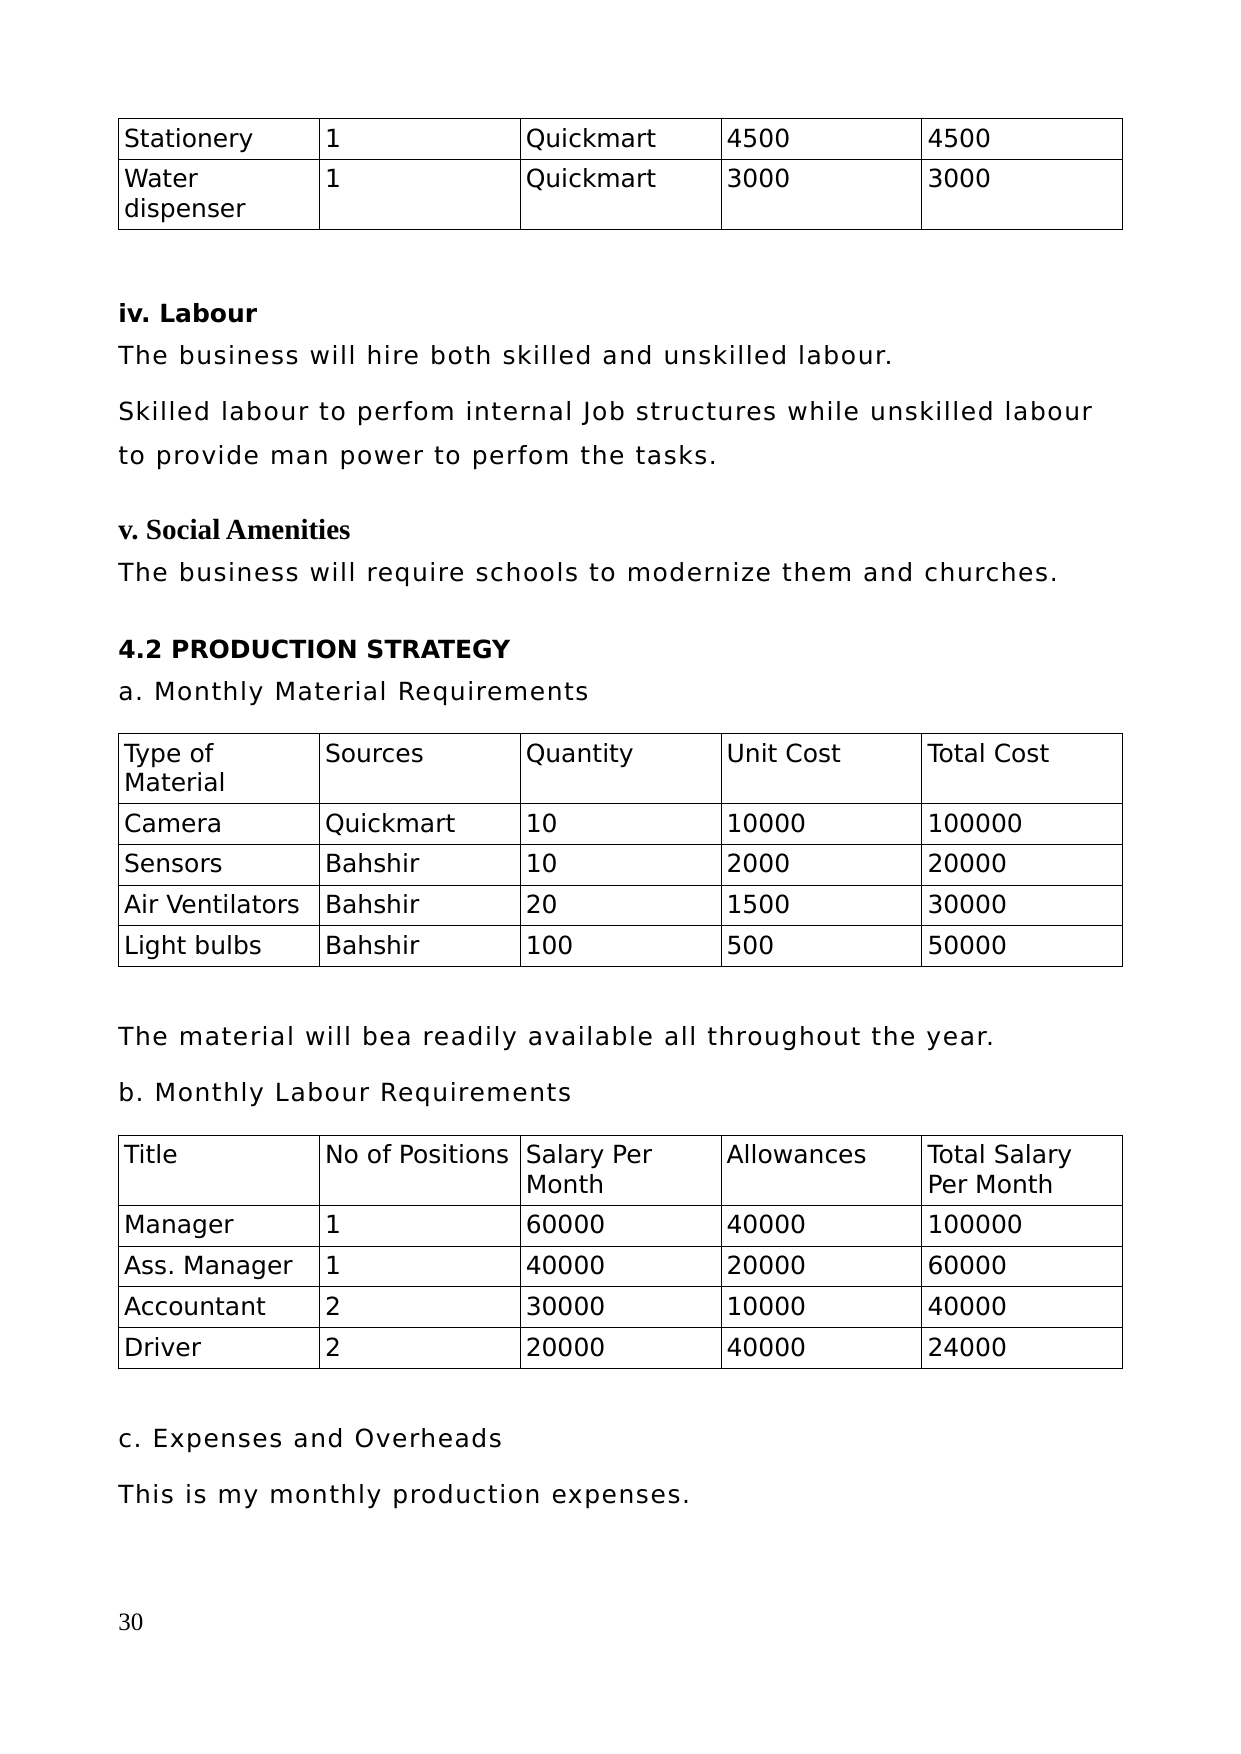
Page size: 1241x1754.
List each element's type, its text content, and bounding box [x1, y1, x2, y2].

table_cell 40000 [722, 1328, 921, 1368]
table_cell 10 [521, 804, 721, 844]
table_cell 20000 [922, 845, 1122, 884]
table_cell 1 [320, 119, 520, 159]
table_header Quantity [521, 734, 721, 803]
table_cell 60000 [521, 1206, 721, 1246]
table_cell Driver [119, 1328, 319, 1368]
table_cell 2000 [722, 845, 921, 884]
table_cell 50000 [922, 926, 1122, 966]
subtitle iv. Labour [118, 300, 1122, 329]
subtitle v. Social Amenities [118, 512, 1122, 546]
table_cell 20 [521, 886, 721, 925]
table_cell 40000 [922, 1287, 1122, 1327]
table_header No of Positions [320, 1136, 520, 1205]
table_header Allowances [722, 1136, 921, 1205]
table_cell 2 [320, 1328, 520, 1368]
text The business will require schools to modernize them and churches. [118, 558, 1122, 587]
table_cell 30000 [922, 886, 1122, 925]
table_cell Manager [119, 1206, 319, 1246]
table_cell 1 [320, 160, 520, 229]
subtitle 4.2 PRODUCTION STRATEGY [118, 635, 1122, 664]
table_cell 4500 [722, 119, 921, 159]
table_cell 10000 [722, 1287, 921, 1327]
table_cell Air Ventilators [119, 886, 319, 925]
text This is my monthly production expenses. [118, 1480, 1122, 1509]
table_cell 10 [521, 845, 721, 884]
table_cell 10000 [722, 804, 921, 844]
table_cell Stationery [119, 119, 319, 159]
table_cell 100000 [922, 1206, 1122, 1246]
table_cell Bahshir [320, 926, 520, 966]
table_cell Light bulbs [119, 926, 319, 966]
table_cell 1 [320, 1206, 520, 1246]
table_header Total Cost [922, 734, 1122, 803]
table_cell 3000 [922, 160, 1122, 229]
table_header Total Salary Per Month [922, 1136, 1122, 1205]
table_cell 30000 [521, 1287, 721, 1327]
table_cell 24000 [922, 1328, 1122, 1368]
table_cell 500 [722, 926, 921, 966]
table_header Unit Cost [722, 734, 921, 803]
table_cell 20000 [521, 1328, 721, 1368]
table_cell 20000 [722, 1247, 921, 1286]
table_cell Bahshir [320, 886, 520, 925]
table_header Salary Per Month [521, 1136, 721, 1205]
table_cell Ass. Manager [119, 1247, 319, 1286]
table_cell 4500 [922, 119, 1122, 159]
table_cell Camera [119, 804, 319, 844]
table_cell 100000 [922, 804, 1122, 844]
table_cell Accountant [119, 1287, 319, 1327]
table_header Type of Material [119, 734, 319, 803]
text The material will bea readily available all throughout the year. [118, 1022, 1122, 1052]
table_cell Quickmart [521, 119, 721, 159]
table_cell 40000 [722, 1206, 921, 1246]
table_cell 1 [320, 1247, 520, 1286]
table_cell 100 [521, 926, 721, 966]
table_cell 3000 [722, 160, 921, 229]
table_cell 60000 [922, 1247, 1122, 1286]
text c. Expenses and Overheads [118, 1424, 1122, 1453]
table_cell 1500 [722, 886, 921, 925]
table_cell Sensors [119, 845, 319, 884]
table_header Title [119, 1136, 319, 1205]
text The business will hire both skilled and unskilled labour. [118, 341, 1122, 371]
table_cell Quickmart [521, 160, 721, 229]
text a. Monthly Material Requirements [118, 677, 1122, 706]
table_cell Quickmart [320, 804, 520, 844]
text b. Monthly Labour Requirements [118, 1079, 1122, 1108]
table_cell 2 [320, 1287, 520, 1327]
table_header Sources [320, 734, 520, 803]
table_cell 40000 [521, 1247, 721, 1286]
text Skilled labour to perfom internal Job structures while unskilled labour to provide man power to perfom the tasks. [118, 398, 1122, 471]
table_cell Bahshir [320, 845, 520, 884]
table_cell Water dispenser [119, 160, 319, 229]
